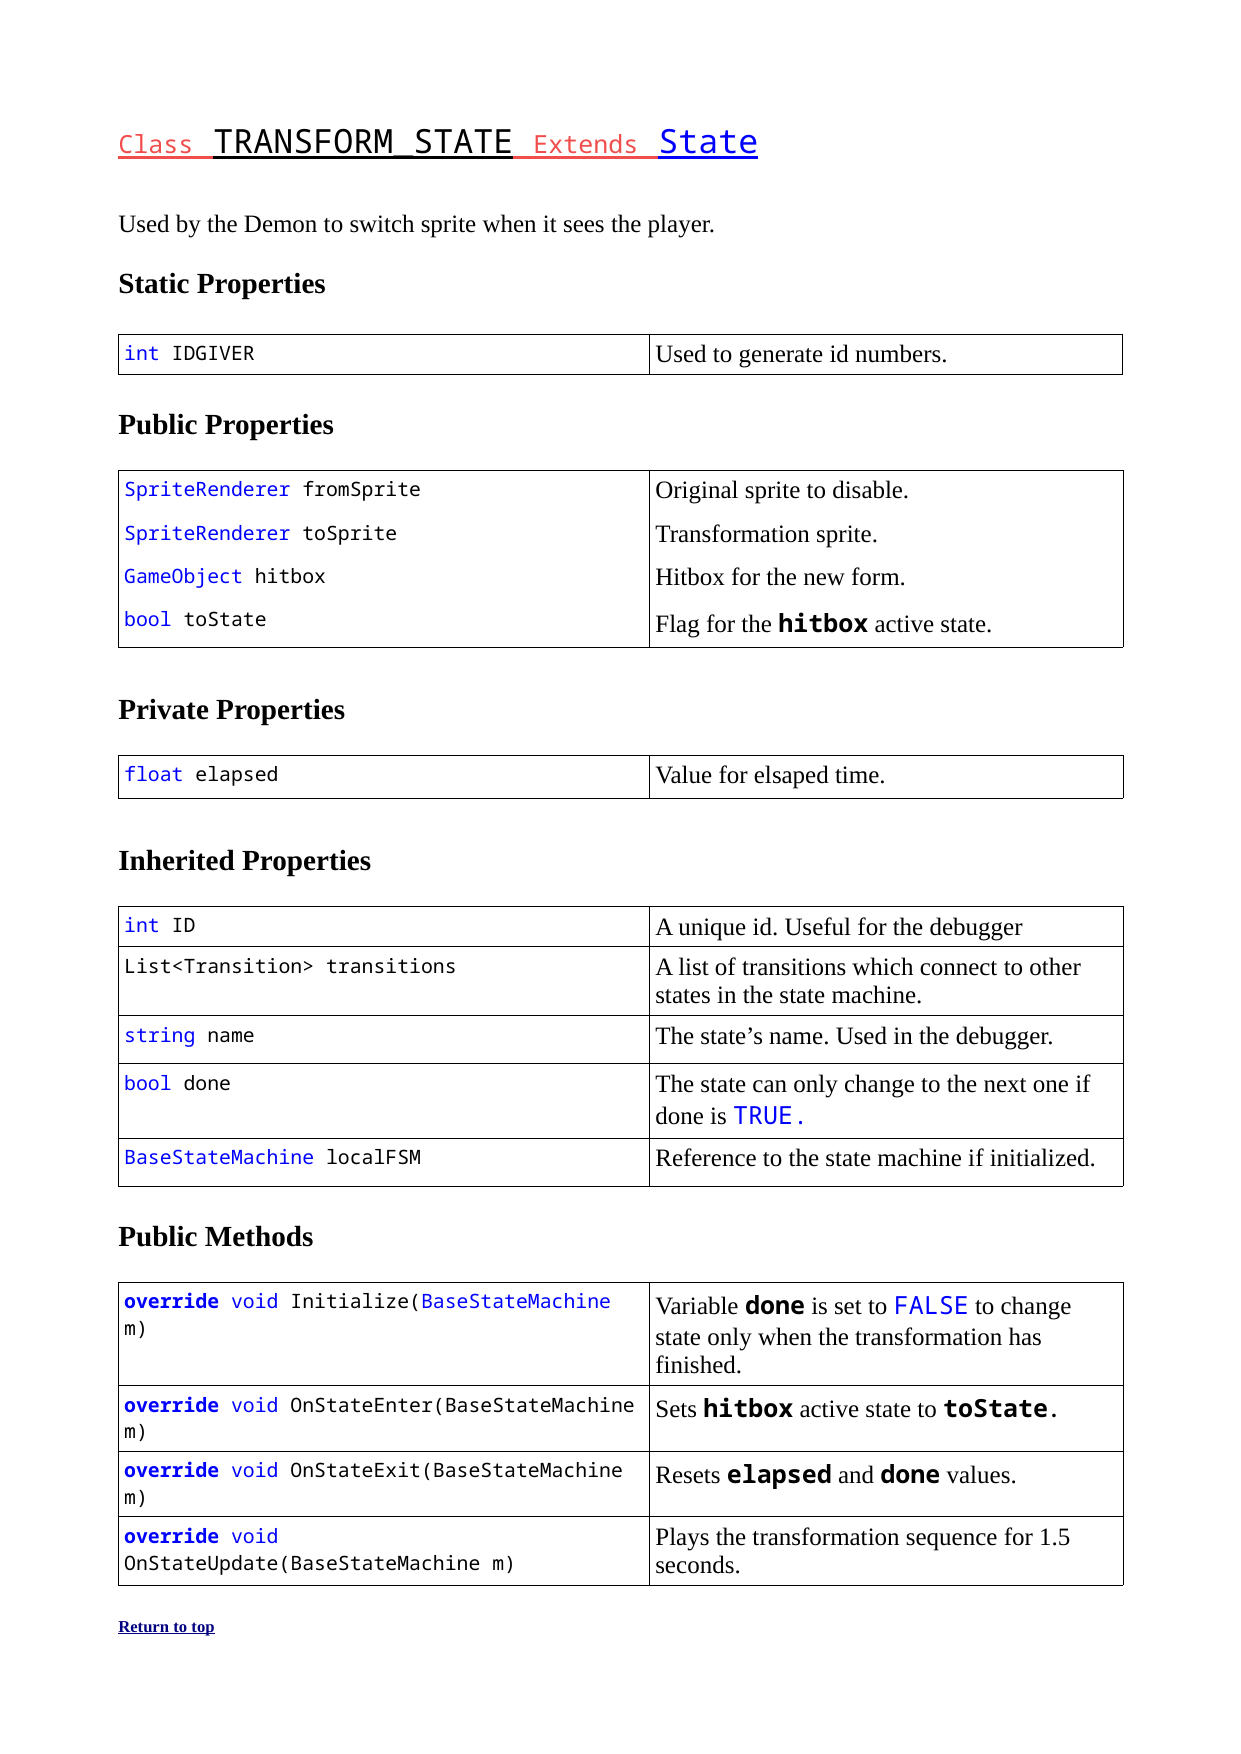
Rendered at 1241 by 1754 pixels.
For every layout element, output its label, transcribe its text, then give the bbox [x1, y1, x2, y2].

table_cell Plays the transformation sequence for 1.5 seconds. [650, 1517, 1123, 1585]
table_cell The state can only change to the next one if done is TRUE. [650, 1064, 1123, 1138]
table_cell bool done [119, 1064, 649, 1138]
table_cell The state’s name. Used in the debugger. [650, 1016, 1123, 1063]
text Public Properties [118, 407, 1122, 441]
table_header Original sprite to disable. [650, 471, 1123, 513]
table_cell Transformation sprite. [650, 513, 1123, 556]
table_header int ID [119, 907, 649, 946]
table_cell GameObject hitbox [119, 556, 649, 599]
table_header override void Initialize(BaseStateMachine m) [119, 1283, 649, 1385]
text Class TRANSFORM_STATE Extends State [118, 118, 1122, 163]
table_cell SpriteRenderer toSprite [119, 513, 649, 556]
table_cell override void OnStateEnter(BaseStateMachine m) [119, 1386, 649, 1451]
table_cell Flag for the hitbox active state. [650, 600, 1123, 647]
table_header Used to generate id numbers. [650, 335, 1122, 374]
text Private Properties [118, 692, 1122, 726]
table_header int IDGIVER [119, 335, 649, 374]
table_cell BaseStateMachine localFSM [119, 1139, 649, 1186]
table_cell Reference to the state machine if initialized. [650, 1139, 1123, 1186]
table_cell override void OnStateExit(BaseStateMachine m) [119, 1452, 649, 1516]
table_cell A list of transitions which connect to other states in the state machine. [650, 947, 1123, 1015]
table_header float elapsed [119, 756, 649, 798]
table_cell bool toState [119, 600, 649, 647]
table_cell string name [119, 1016, 649, 1063]
text Used by the Demon to switch sprite when it sees the player. [118, 209, 1122, 238]
table_header A unique id. Useful for the debugger [650, 907, 1123, 946]
table_cell override void OnStateUpdate(BaseStateMachine m) [119, 1517, 649, 1585]
table_header Value for elsaped time. [650, 756, 1123, 798]
text Inherited Properties [118, 843, 1122, 877]
table_header SpriteRenderer fromSprite [119, 471, 649, 513]
text Static Properties [118, 266, 1122, 300]
table_cell Sets hitbox active state to toState. [650, 1386, 1123, 1451]
table_header Variable done is set to FALSE to change state only when the transformation has finished. [650, 1283, 1123, 1385]
table_cell List<Transition> transitions [119, 947, 649, 1015]
table_cell Resets elapsed and done values. [650, 1452, 1123, 1516]
text Public Methods [118, 1219, 1122, 1253]
table_cell Hitbox for the new form. [650, 556, 1123, 599]
